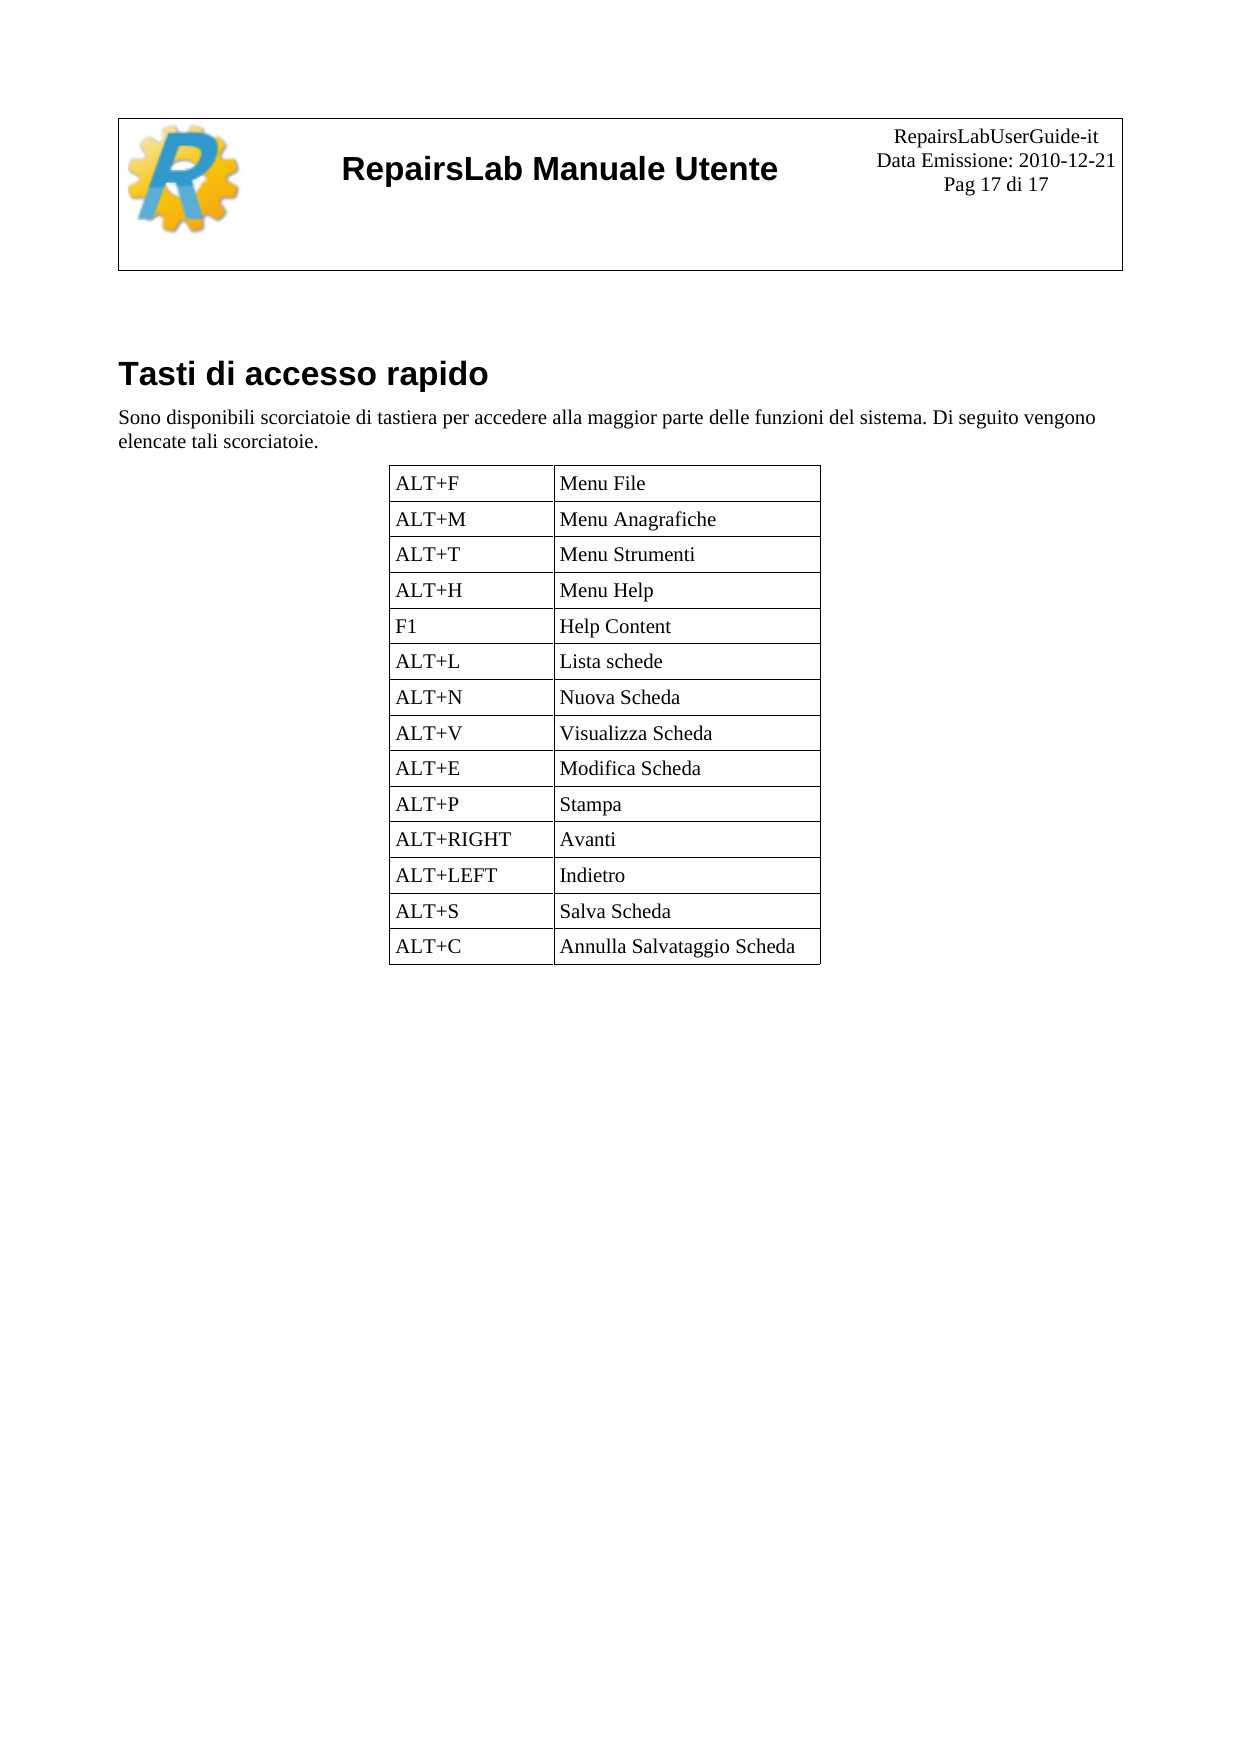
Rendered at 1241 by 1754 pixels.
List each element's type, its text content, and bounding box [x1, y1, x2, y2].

table_cell ALT+T [390, 537, 553, 572]
table_cell ALT+H [390, 573, 553, 608]
table_cell Stampa [555, 787, 820, 821]
table_cell Nuova Scheda [555, 680, 820, 715]
table_cell Menu Anagrafiche [555, 502, 820, 536]
table_cell ALT+N [390, 680, 553, 715]
table_header Menu File [555, 466, 820, 501]
table_cell ALT+E [390, 751, 553, 786]
table_cell ALT+M [390, 502, 553, 536]
text Sono disponibili scorciatoie di tastiera per accedere alla maggior parte delle funzioni del sistema. Di seguito vengono elencate tali scorciatoie. [118, 405, 1122, 453]
picture [127, 123, 241, 236]
table_cell ALT+L [390, 644, 553, 679]
table_cell Indietro [555, 858, 820, 893]
table_cell ALT+LEFT [390, 858, 553, 893]
table_cell ALT+P [390, 787, 553, 821]
table_cell Salva Scheda [555, 894, 820, 928]
table_cell ALT+S [390, 894, 553, 928]
table_cell ALT+RIGHT [390, 822, 553, 857]
table_header ALT+F [390, 466, 553, 501]
table_cell Menu Help [555, 573, 820, 608]
table_cell Annulla Salvataggio Scheda [555, 929, 820, 964]
table_cell ALT+V [390, 716, 553, 750]
table_cell Menu Strumenti [555, 537, 820, 572]
table_cell ALT+C [390, 929, 553, 964]
table_cell Lista schede [555, 644, 820, 679]
table_cell F1 [390, 609, 553, 643]
table_cell Avanti [555, 822, 820, 857]
table_cell Visualizza Scheda [555, 716, 820, 750]
table_cell Modifica Scheda [555, 751, 820, 786]
subtitle Tasti di accesso rapido [118, 353, 1122, 392]
table_cell Help Content [555, 609, 820, 643]
